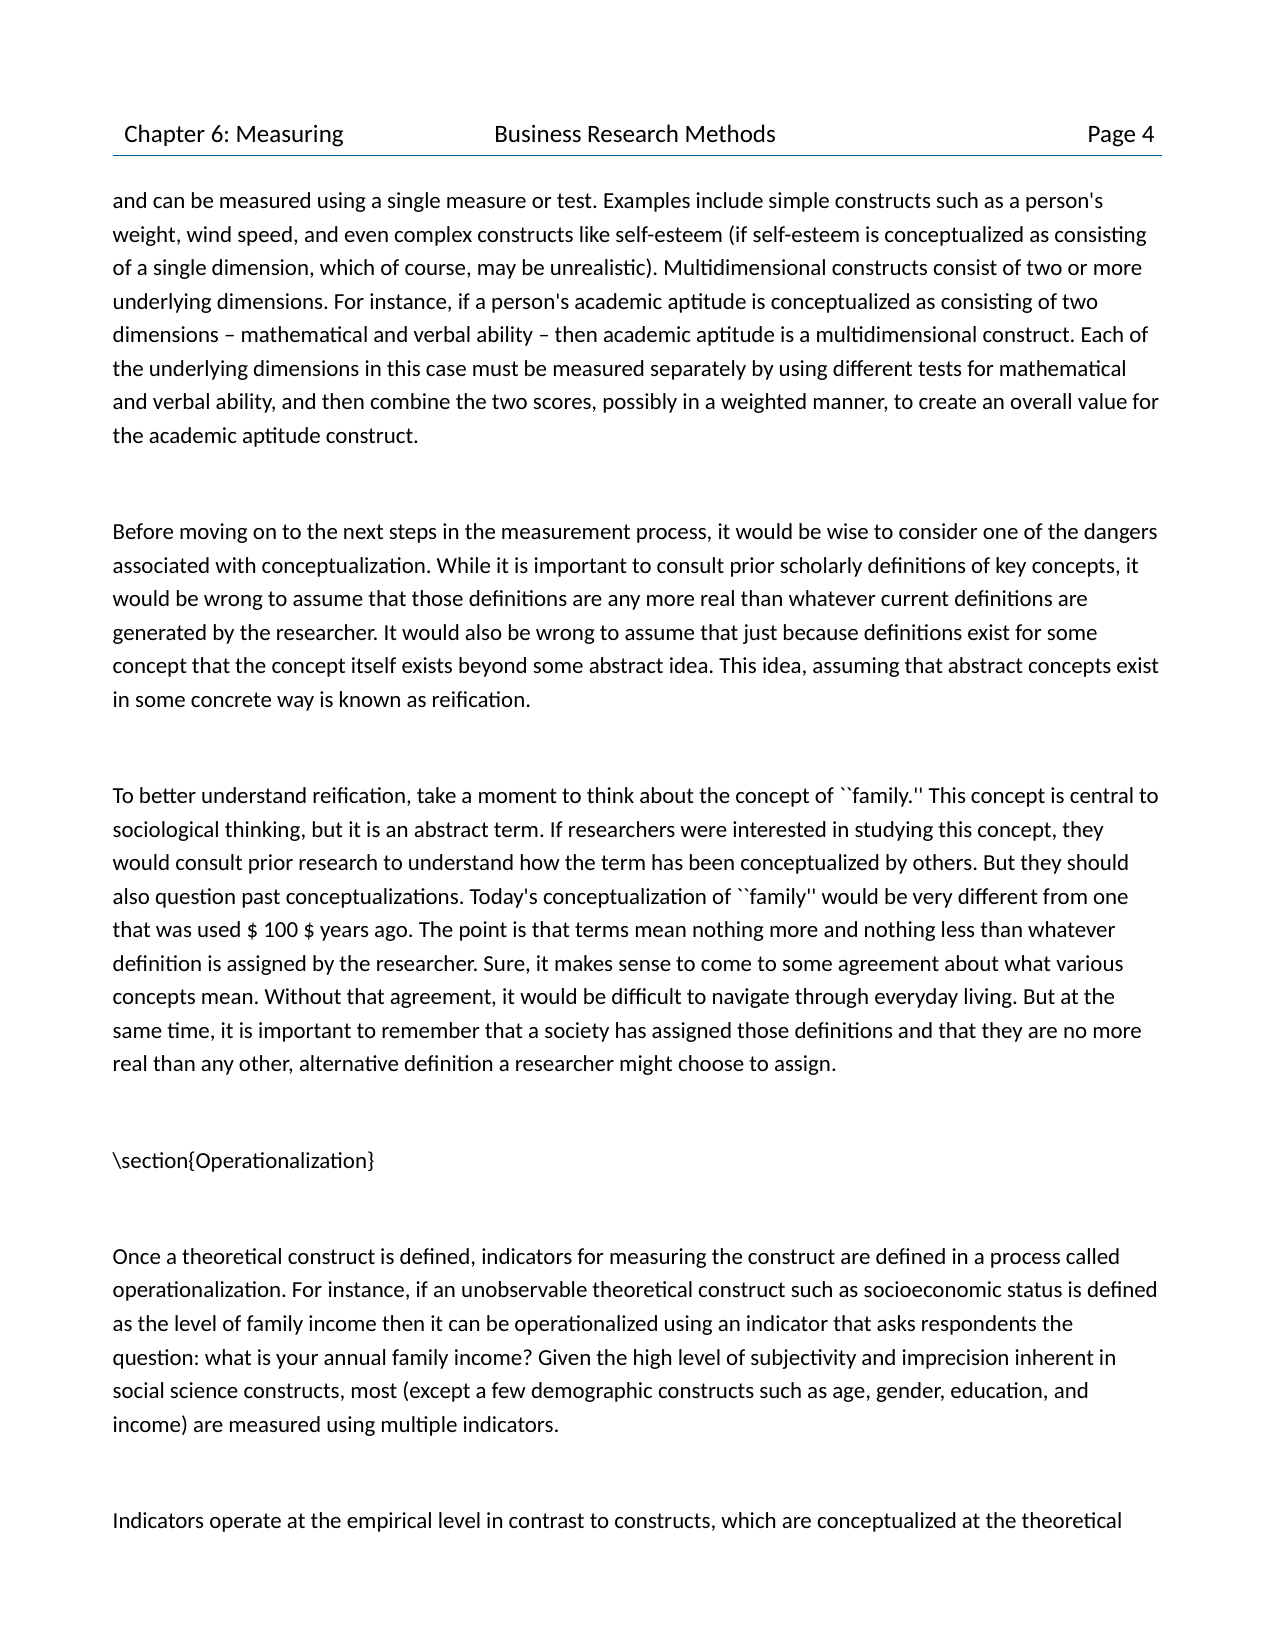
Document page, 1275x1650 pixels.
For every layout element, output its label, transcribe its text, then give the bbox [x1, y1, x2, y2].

text Once a theoretical construct is defined, indicators for measuring the construct are defined in a process called operationalization. For instance, if an unobservable theoretical construct such as socioeconomic status is defined as the level of family income then it can be operationalized using an indicator that asks respondents the question: what is your annual family income? Given the high level of subjectivity and imprecision inherent in social science constructs, most (except a few demographic constructs such as age, gender, education, and income) are measured using multiple indicators. [112, 1242, 1162, 1438]
text and can be measured using a single measure or test. Examples include simple constructs such as a person's weight, wind speed, and even complex constructs like self-esteem (if self-esteem is conceptualized as consisting of a single dimension, which of course, may be unrealistic). Multidimensional constructs consist of two or more underlying dimensions. For instance, if a person's academic aptitude is conceptualized as consisting of two dimensions – mathematical and verbal ability – then academic aptitude is a multidimensional construct. Each of the underlying dimensions in this case must be measured separately by using different tests for mathematical and verbal ability, and then combine the two scores, possibly in a weighted manner, to create an overall value for the academic aptitude construct. [112, 186, 1162, 449]
text Indicators operate at the empirical level in contrast to constructs, which are conceptualized at the theoretical [112, 1506, 1162, 1534]
text To better understand reification, take a moment to think about the concept of ``family.'' This concept is central to sociological thinking, but it is an abstract term. If researchers were interested in studying this concept, they would consult prior research to understand how the term has been conceptualized by others. But they should also question past conceptualizations. Today's conceptualization of ``family'' would be very different from one that was used $ 100 $ years ago. The point is that terms mean nothing more and nothing less than whatever definition is assigned by the researcher. Sure, it makes sense to come to some agreement about what various concepts mean. Without that agreement, it would be difficult to navigate through everyday living. But at the same time, it is important to remember that a society has assigned those definitions and that they are no more real than any other, alternative definition a researcher might choose to assign. [112, 781, 1162, 1077]
text \section{Operationalization} [112, 1146, 1162, 1174]
text Before moving on to the next steps in the measurement process, it would be wise to consider one of the dangers associated with conceptualization. While it is important to consult prior scholarly definitions of key concepts, it would be wrong to assume that those definitions are any more real than whatever current definitions are generated by the researcher. It would also be wrong to assume that just because definitions exist for some concept that the concept itself exists beyond some abstract idea. This idea, assuming that abstract concepts exist in some concrete way is known as reification. [112, 517, 1162, 713]
